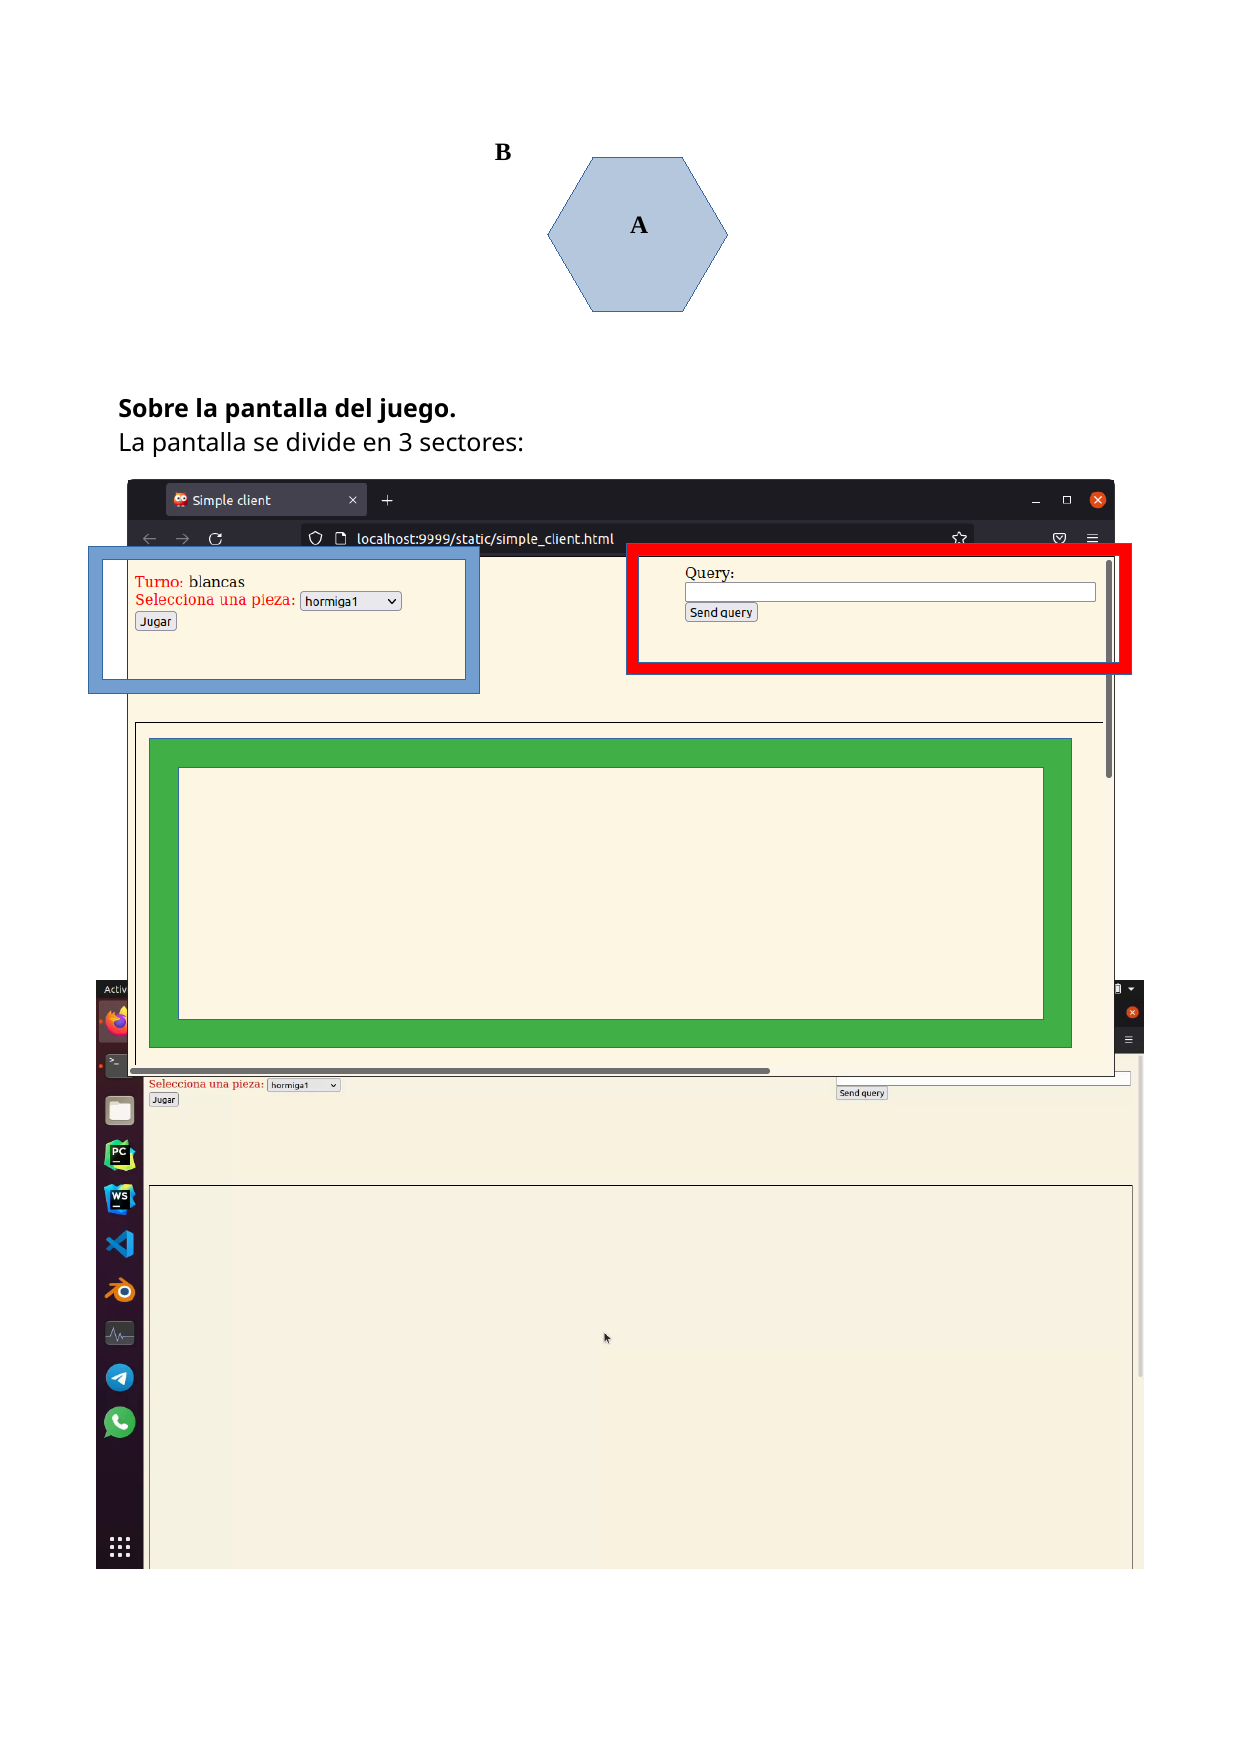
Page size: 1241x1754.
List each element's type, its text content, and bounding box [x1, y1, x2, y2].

text La pantalla se divide en 3 sectores: [118, 425, 1122, 459]
text Sobre la pantalla del juego. [118, 391, 1122, 425]
picture [639, 556, 1119, 662]
picture [118, 560, 465, 679]
picture [118, 472, 1123, 1085]
